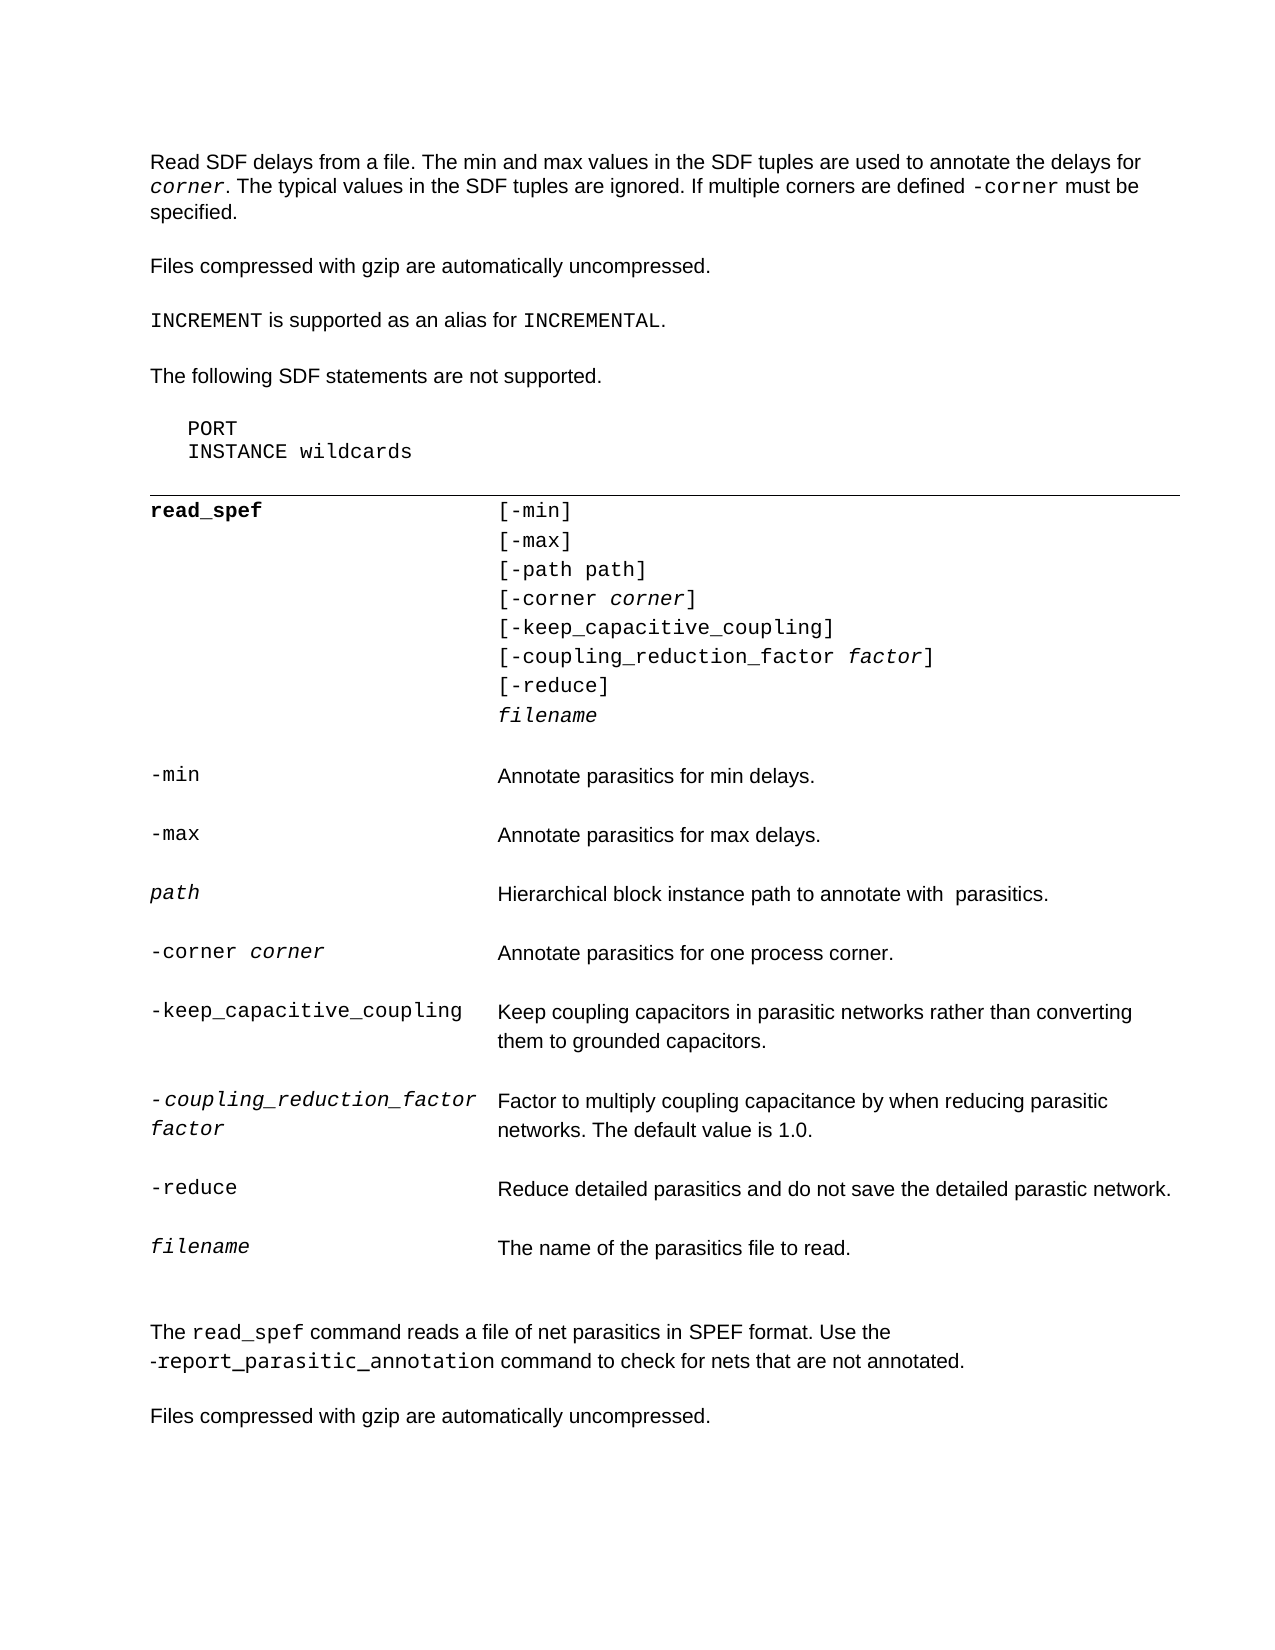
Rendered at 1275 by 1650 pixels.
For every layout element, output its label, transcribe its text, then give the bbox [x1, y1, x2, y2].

table_cell Annotate parasitics for one process corner. [497, 936, 1180, 995]
text Files compressed with gzip are automatically uncompressed. [150, 254, 1180, 278]
table_header read_spef [150, 496, 497, 758]
text Read SDF delays from a file. The min and max values in the SDF tuples are used to annotate the delays for corner. The typical values in the SDF tuples are ignored. If multiple corners are defined -corner must be specified. [150, 150, 1180, 224]
text INCREMENT is supported as an alias for INCREMENTAL. [150, 308, 1180, 333]
table_cell -reduce [150, 1172, 497, 1231]
table_cell -min [150, 758, 497, 817]
table_cell Reduce detailed parasitics and do not save the detailed parastic network. [497, 1172, 1180, 1231]
table_header [-min] [-max] [-path path] [-corner corner] [-keep_capacitive_coupling] [-coupling_reduction_factor factor] [-reduce] filename [497, 496, 1180, 758]
table_cell The name of the parasitics file to read. [497, 1231, 1180, 1290]
table_cell -max [150, 818, 497, 877]
table_cell ‑coupling_reduction_factor factor [150, 1083, 497, 1172]
text PORT INSTANCE wildcards [187, 417, 1180, 465]
text The read_spef command reads a file of net parasitics in SPEF format. Use the ‑report_parasitic_annotation command to check for nets that are not annotated. [150, 1320, 1180, 1374]
text The following SDF statements are not supported. [150, 363, 1180, 387]
table_cell ‑keep_capacitive_coupling [150, 995, 497, 1083]
table_cell -corner corner [150, 936, 497, 995]
table_cell filename [150, 1231, 497, 1290]
table_cell Annotate parasitics for min delays. [497, 758, 1180, 817]
table_cell Keep coupling capacitors in parasitic networks rather than converting them to grounded capacitors. [497, 995, 1180, 1083]
table_cell Hierarchical block instance path to annotate with parasitics. [497, 877, 1180, 936]
table_cell Annotate parasitics for max delays. [497, 818, 1180, 877]
text Files compressed with gzip are automatically uncompressed. [150, 1404, 1180, 1428]
table_cell Factor to multiply coupling capacitance by when reducing parasitic networks. The default value is 1.0. [497, 1083, 1180, 1172]
table_cell path [150, 877, 497, 936]
